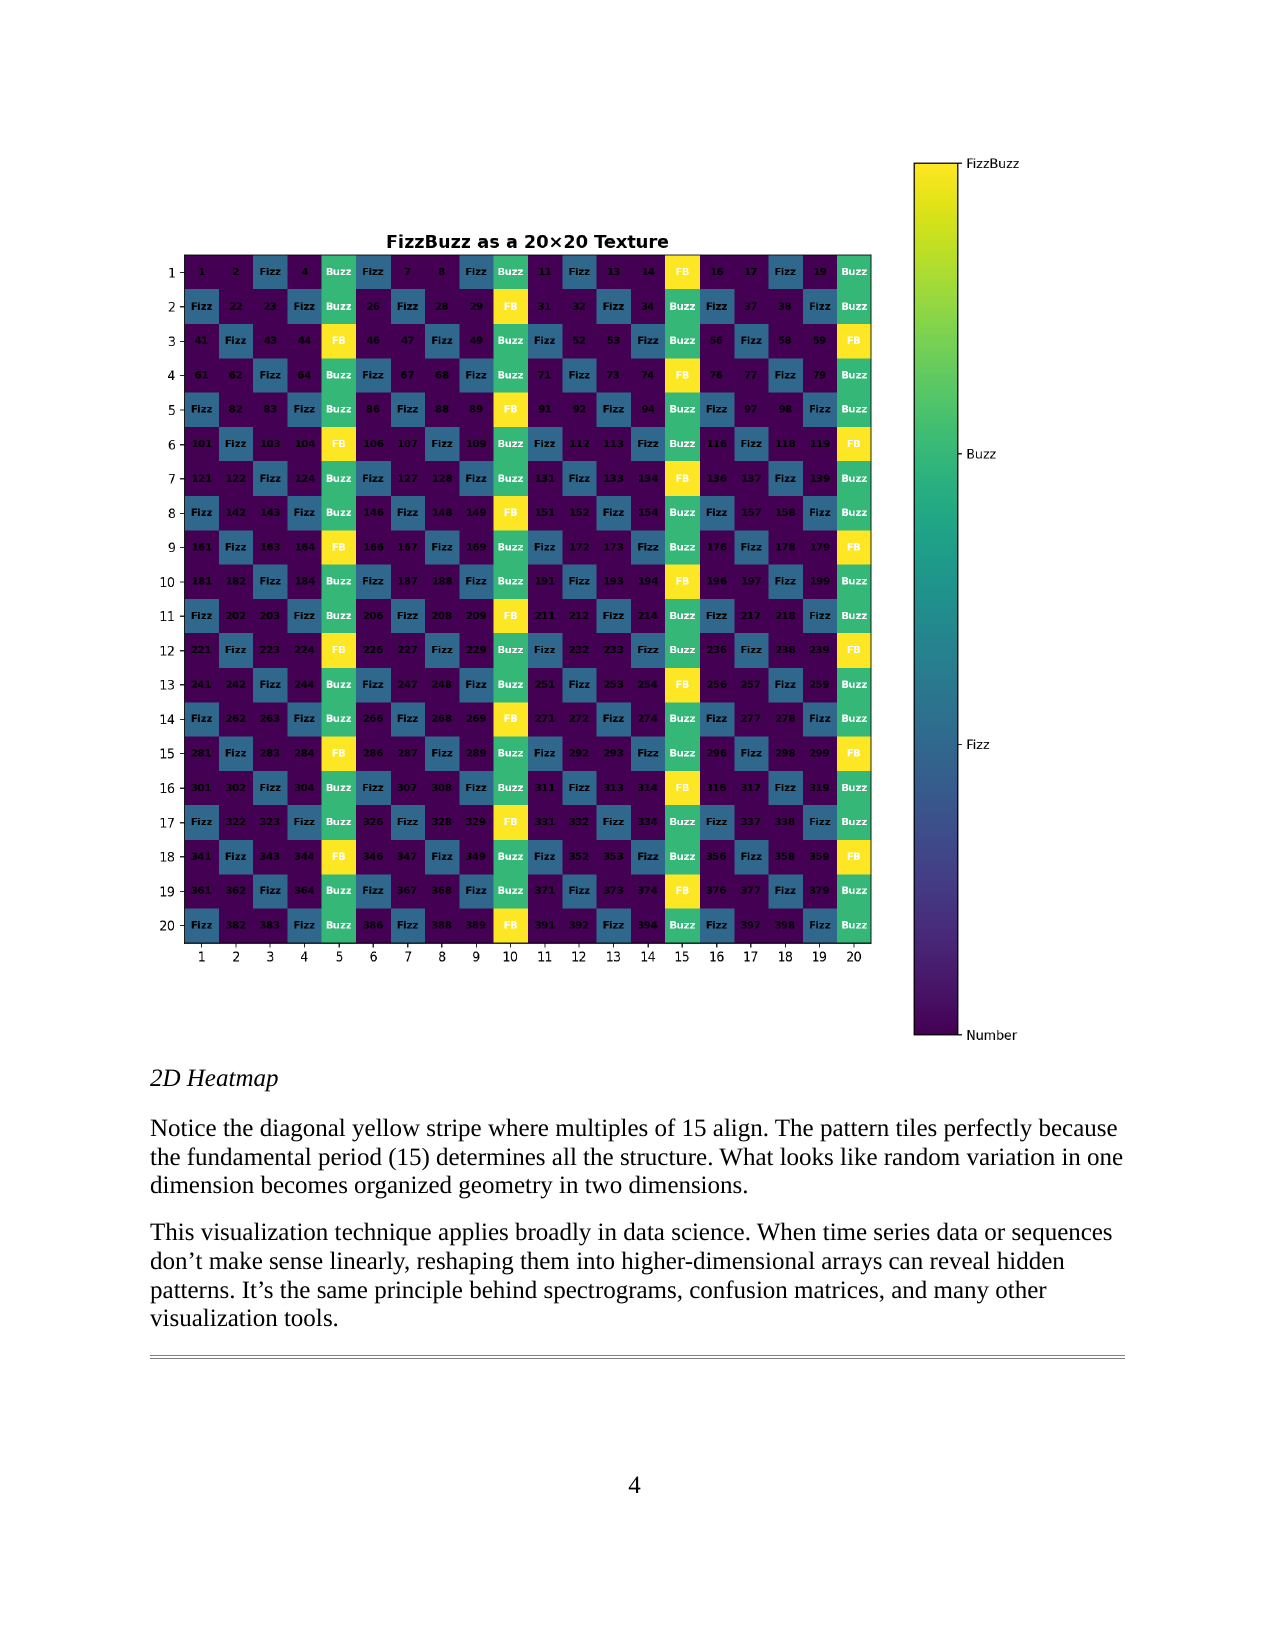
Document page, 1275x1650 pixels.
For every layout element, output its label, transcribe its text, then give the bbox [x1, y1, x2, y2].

text 2D Heatmap [150, 1063, 1125, 1092]
text Notice the diagonal yellow stripe where multiples of 15 align. The pattern tiles perfectly because the fundamental period (15) determines all the structure. What looks like random variation in one dimension becomes organized geometry in two dimensions. [150, 1113, 1125, 1199]
picture [150, 150, 1028, 1051]
text This visualization technique applies broadly in data science. When time series data or sequences don’t make sense linearly, reshaping them into higher-dimensional arrays can reveal hidden patterns. It’s the same principle behind spectrograms, confusion matrices, and many other visualization tools. [150, 1217, 1125, 1332]
